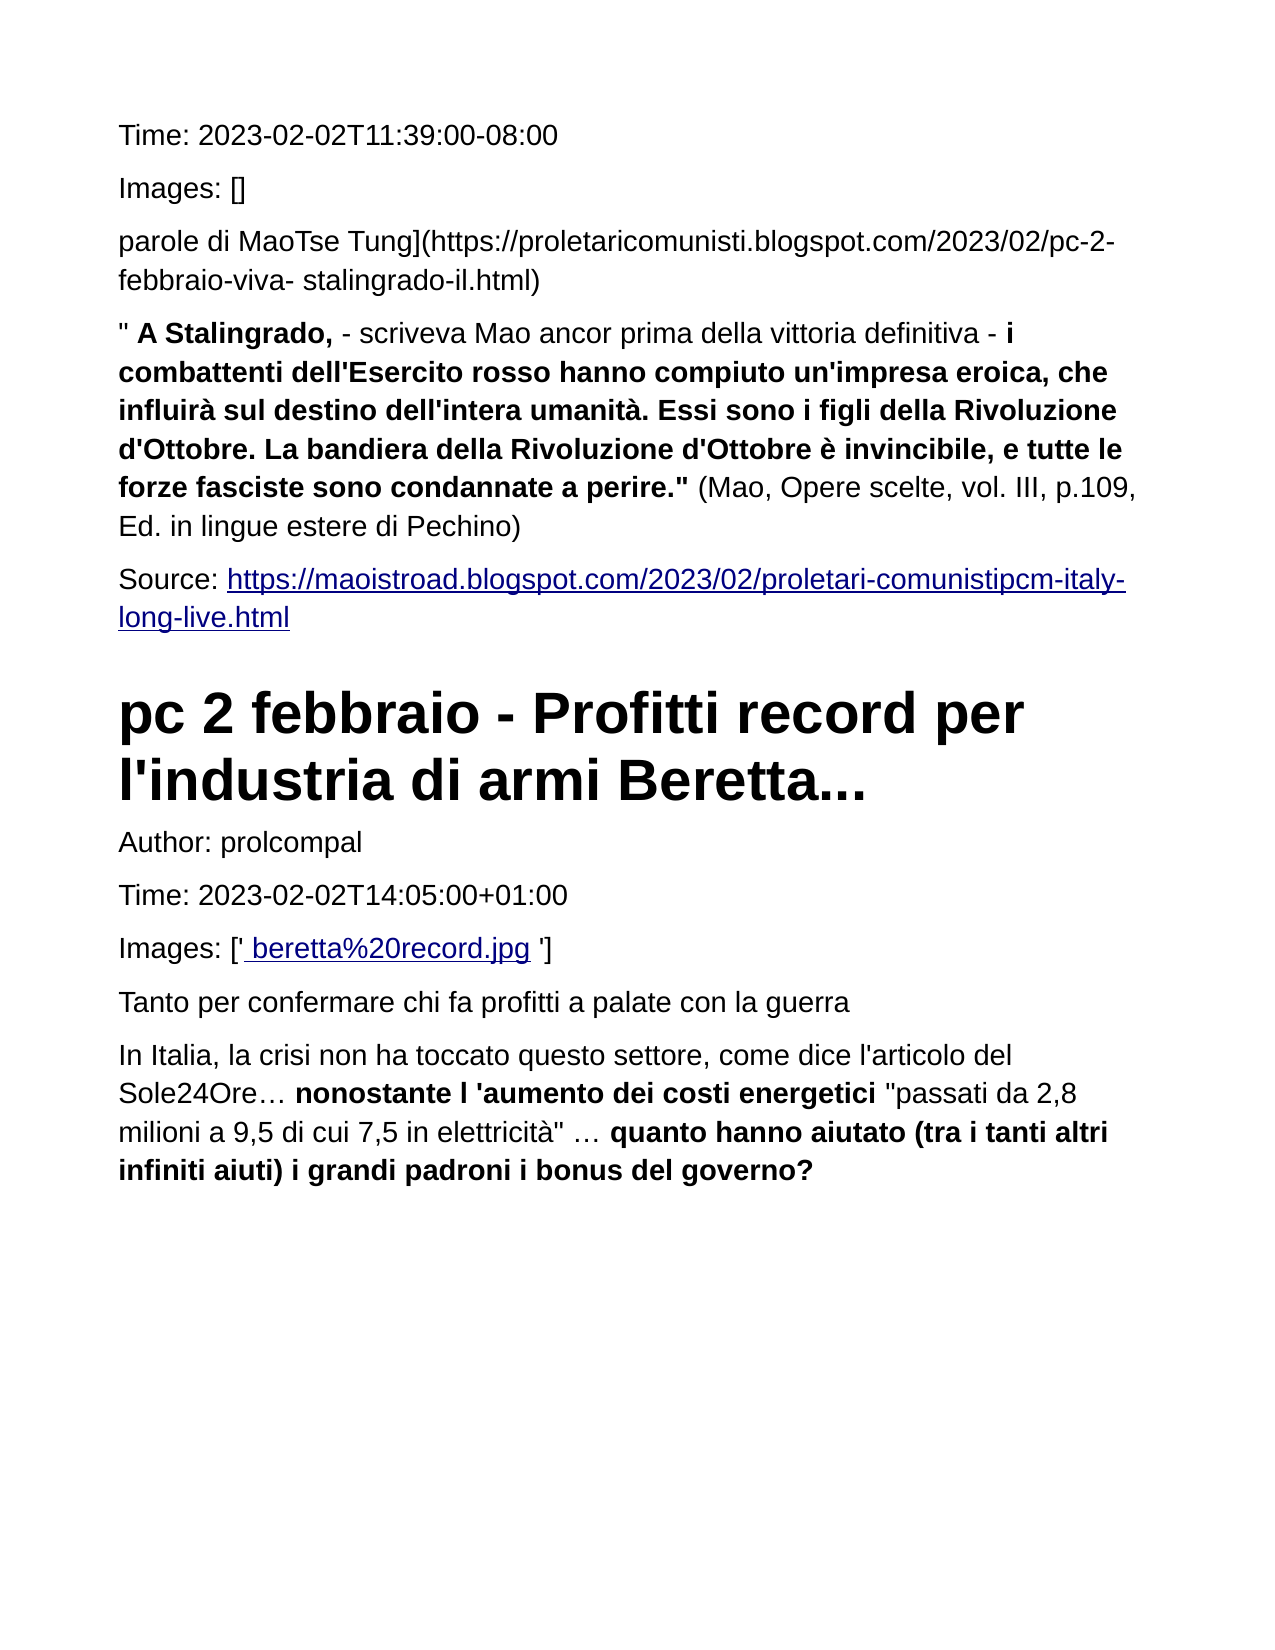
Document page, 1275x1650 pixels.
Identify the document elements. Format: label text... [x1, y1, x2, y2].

text Time: 2023-02-02T11:39:00-08:00 [118, 118, 1157, 152]
text Source: https://maoistroad.blogspot.com/2023/02/proletari-comunistipcm-italy-long-live.html [118, 562, 1157, 634]
text parole di MaoTse Tung](https://proletaricomunisti.blogspot.com/2023/02/pc-2-febbraio-viva- stalingrado-il.html) [118, 224, 1157, 296]
text Images: [] [118, 171, 1157, 205]
text Time: 2023-02-02T14:05:00+01:00 [118, 878, 1157, 912]
text Images: [' beretta%20record.jpg '] [118, 931, 1157, 965]
subtitle pc 2 febbraio - Profitti record per l'industria di armi Beretta... [118, 678, 1157, 813]
text Author: prolcompal [118, 825, 1157, 859]
text " A Stalingrado, - scriveva Mao ancor prima della vittoria definitiva - i combattenti dell'Esercito rosso hanno compiuto un'impresa eroica, che influirà sul destino dell'intera umanità. Essi sono i figli della Rivoluzione d'Ottobre. La bandiera della Rivoluzione d'Ottobre è invincibile, e tutte le forze fasciste sono condannate a perire." (Mao, Opere scelte, vol. III, p.109, Ed. in lingue estere di Pechino) [118, 316, 1157, 542]
text Tanto per confermare chi fa profitti a palate con la guerra [118, 984, 1157, 1018]
text In Italia, la crisi non ha toccato questo settore, come dice l'articolo del Sole24Ore… nonostante l 'aumento dei costi energetici "passati da 2,8 milioni a 9,5 di cui 7,5 in elettricità" … quanto hanno aiutato (tra i tanti altri infiniti aiuti) i grandi padroni i bonus del governo? [118, 1038, 1157, 1187]
